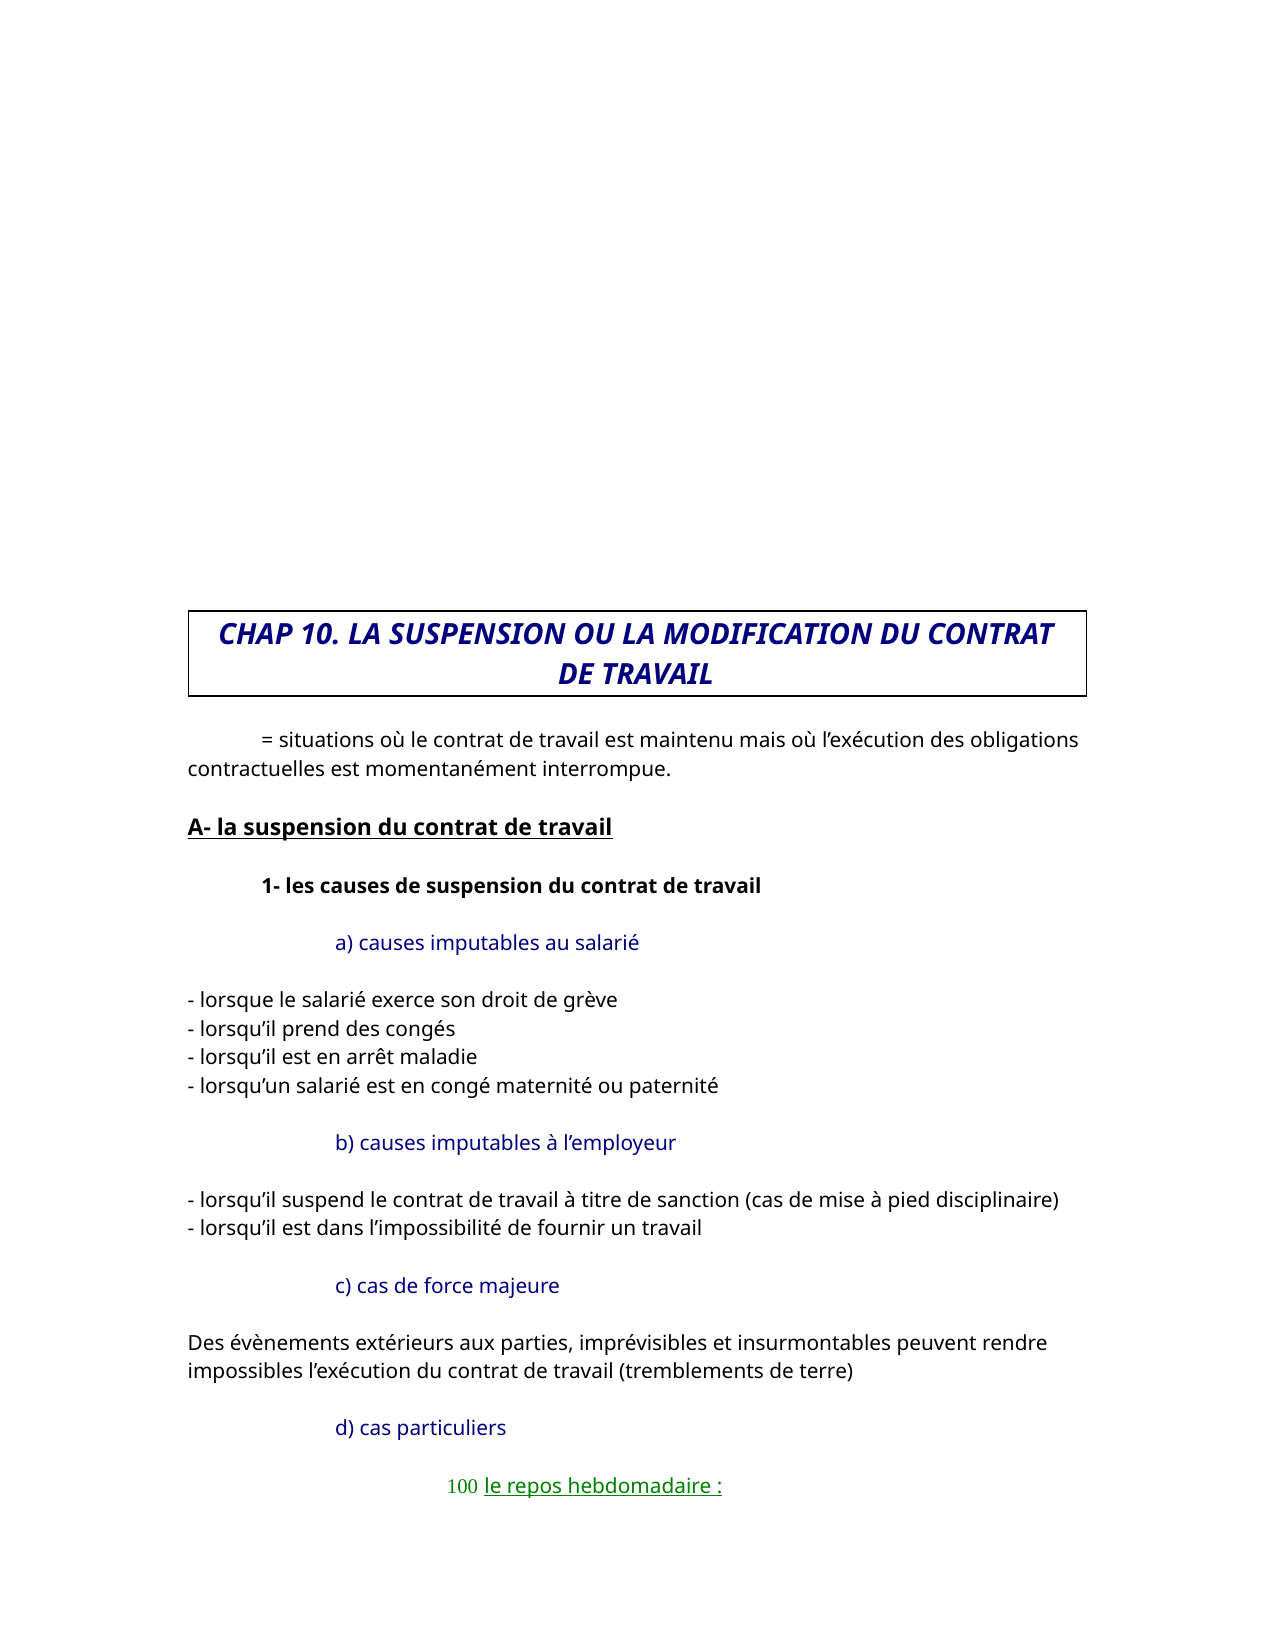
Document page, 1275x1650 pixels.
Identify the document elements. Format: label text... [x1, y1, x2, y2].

text = situations où le contrat de travail est maintenu mais où l’exécution des obligations contractuelles est momentanément interrompue. [187, 725, 1087, 782]
text c) cas de force majeure [187, 1271, 1087, 1299]
text - lorsqu’il est en arrêt maladie [187, 1042, 1087, 1071]
text 1- les causes de suspension du contrat de travail [187, 871, 1087, 899]
text - lorsqu’un salarié est en congé maternité ou paternité [187, 1071, 1087, 1099]
text CHAP 10. LA SUSPENSION OU LA MODIFICATION DU CONTRAT DE TRAVAIL [189, 612, 1086, 695]
text Des évènements extérieurs aux parties, imprévisibles et insurmontables peuvent rendre impossibles l’exécution du contrat de travail (tremblements de terre) [187, 1328, 1087, 1385]
list le repos hebdomadaire : [447, 1471, 1087, 1499]
text A- la suspension du contrat de travail [187, 811, 1087, 842]
text - lorsque le salarié exerce son droit de grève [187, 985, 1087, 1014]
text d) cas particuliers [187, 1413, 1087, 1442]
text - lorsqu’il suspend le contrat de travail à titre de sanction (cas de mise à pied disciplinaire) [187, 1185, 1087, 1213]
text - lorsqu’il est dans l’impossibilité de fournir un travail [187, 1213, 1087, 1242]
text a) causes imputables au salarié [187, 928, 1087, 957]
text b) causes imputables à l’employeur [187, 1128, 1087, 1156]
text - lorsqu’il prend des congés [187, 1014, 1087, 1042]
